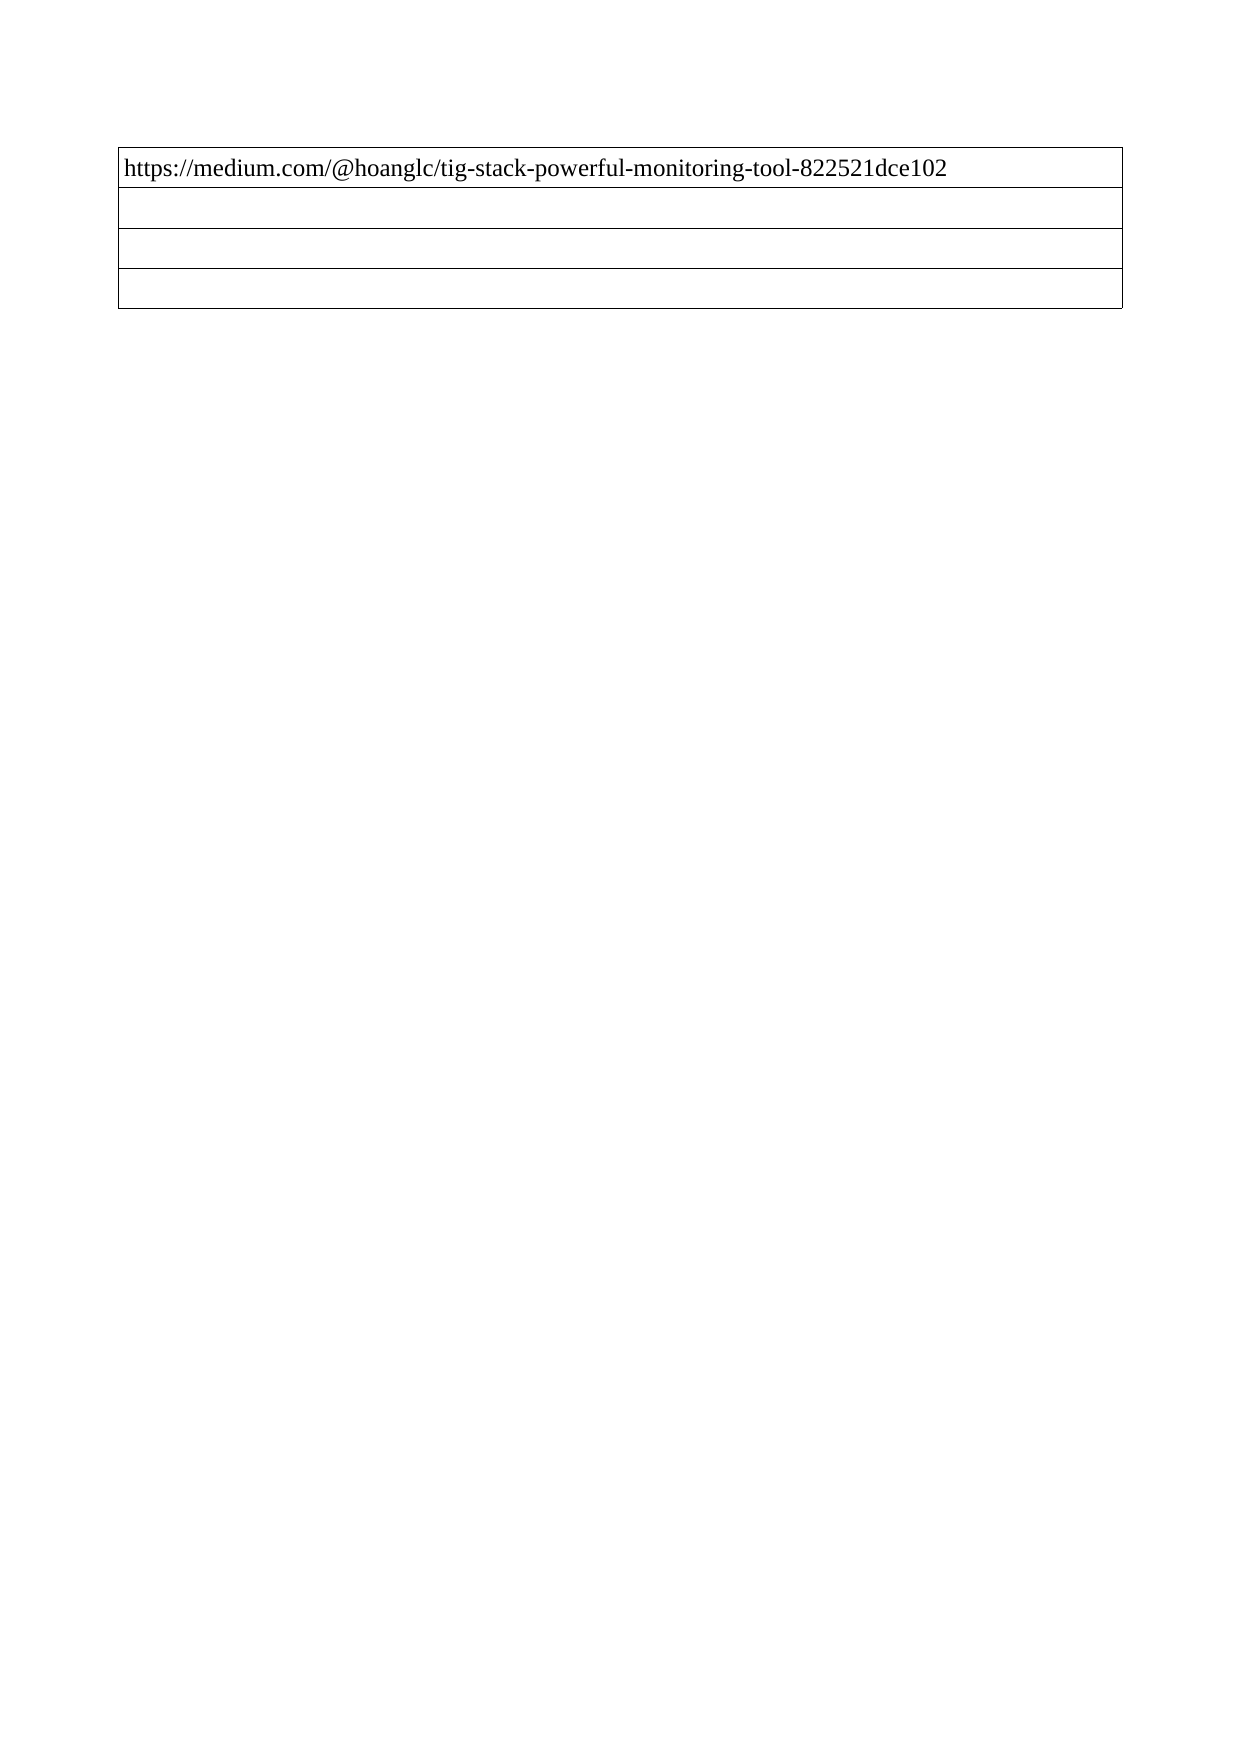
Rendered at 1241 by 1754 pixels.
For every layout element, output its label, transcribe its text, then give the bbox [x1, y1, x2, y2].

table_cell [119, 229, 1122, 268]
table_cell [119, 188, 1122, 227]
table_header https://medium.com/@hoanglc/tig-stack-powerful-monitoring-tool-822521dce102 [119, 148, 1122, 187]
table_cell [119, 269, 1122, 308]
